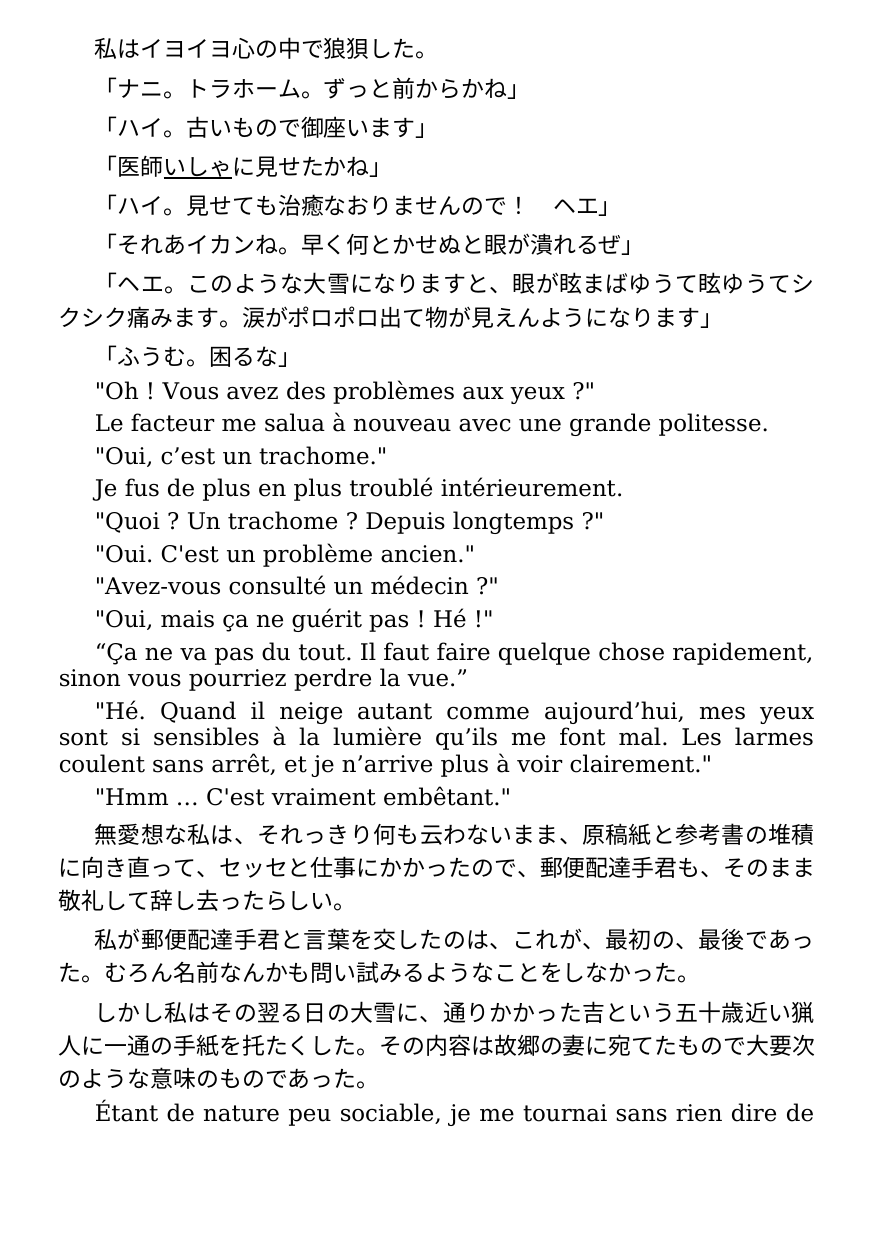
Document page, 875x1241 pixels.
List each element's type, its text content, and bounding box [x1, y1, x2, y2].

text 「ハイ。見せても治癒なおりませんので！ ヘエ」 [58, 188, 815, 221]
text Étant de nature peu sociable, je me tournai sans rien dire de [58, 1100, 815, 1127]
text 「ナニ。トラホーム。ずっと前からかね」 [58, 70, 815, 104]
text “Ça ne va pas du tout. Il faut faire quelque chose rapidement, sinon vous pourriez perdre la vue.” [58, 639, 815, 692]
text "Quoi ? Un trachome ? Depuis longtemps ?" [58, 508, 815, 535]
text 私はイヨイヨ心の中で狼狽した。 [58, 31, 815, 64]
text しかし私はその翌る日の大雪に、通りかかった吉という五十歳近い猟人に一通の手紙を托たくした。その内容は故郷の妻に宛てたもので大要次のような意味のものであった。 [58, 994, 815, 1094]
text 「ふうむ。困るな」 [58, 339, 815, 372]
text Le facteur me salua à nouveau avec une grande politesse. [58, 410, 815, 437]
text 私が郵便配達手君と言葉を交したのは、これが、最初の、最後であった。むろん名前なんかも問い試みるようなことをしなかった。 [58, 922, 815, 988]
text 無愛想な私は、それっきり何も云わないまま、原稿紙と参考書の堆積に向き直って、セッセと仕事にかかったので、郵便配達手君も、そのまま敬礼して辞し去ったらしい。 [58, 816, 815, 916]
text "Oui. C'est un problème ancien." [58, 541, 815, 567]
text "Hmm … C'est vraiment embêtant." [58, 784, 815, 811]
text "Oui, mais ça ne guérit pas ! Hé !" [58, 606, 815, 633]
text "Oui, c’est un trachome." [58, 443, 815, 470]
text "Oh ! Vous avez des problèmes aux yeux ?" [58, 378, 815, 404]
text "Avez-vous consulté un médecin ?" [58, 573, 815, 600]
text 「ヘエ。このような大雪になりますと、眼が眩まばゆうて眩ゆうてシクシク痛みます。涙がポロポロ出て物が見えんようになります」 [58, 266, 815, 333]
text 「それあイカンね。早く何とかせぬと眼が潰れるぜ」 [58, 227, 815, 260]
text 「ハイ。古いもので御座います」 [58, 109, 815, 143]
text "Hé. Quand il neige autant comme aujourd’hui, mes yeux sont si sensibles à la lumière qu’ils me font mal. Les larmes coulent sans arrêt, et je n’arrive plus à voir clairement." [58, 698, 815, 778]
text 「医師いしゃに見せたかね」 [58, 149, 815, 182]
text Je fus de plus en plus troublé intérieurement. [58, 476, 815, 502]
